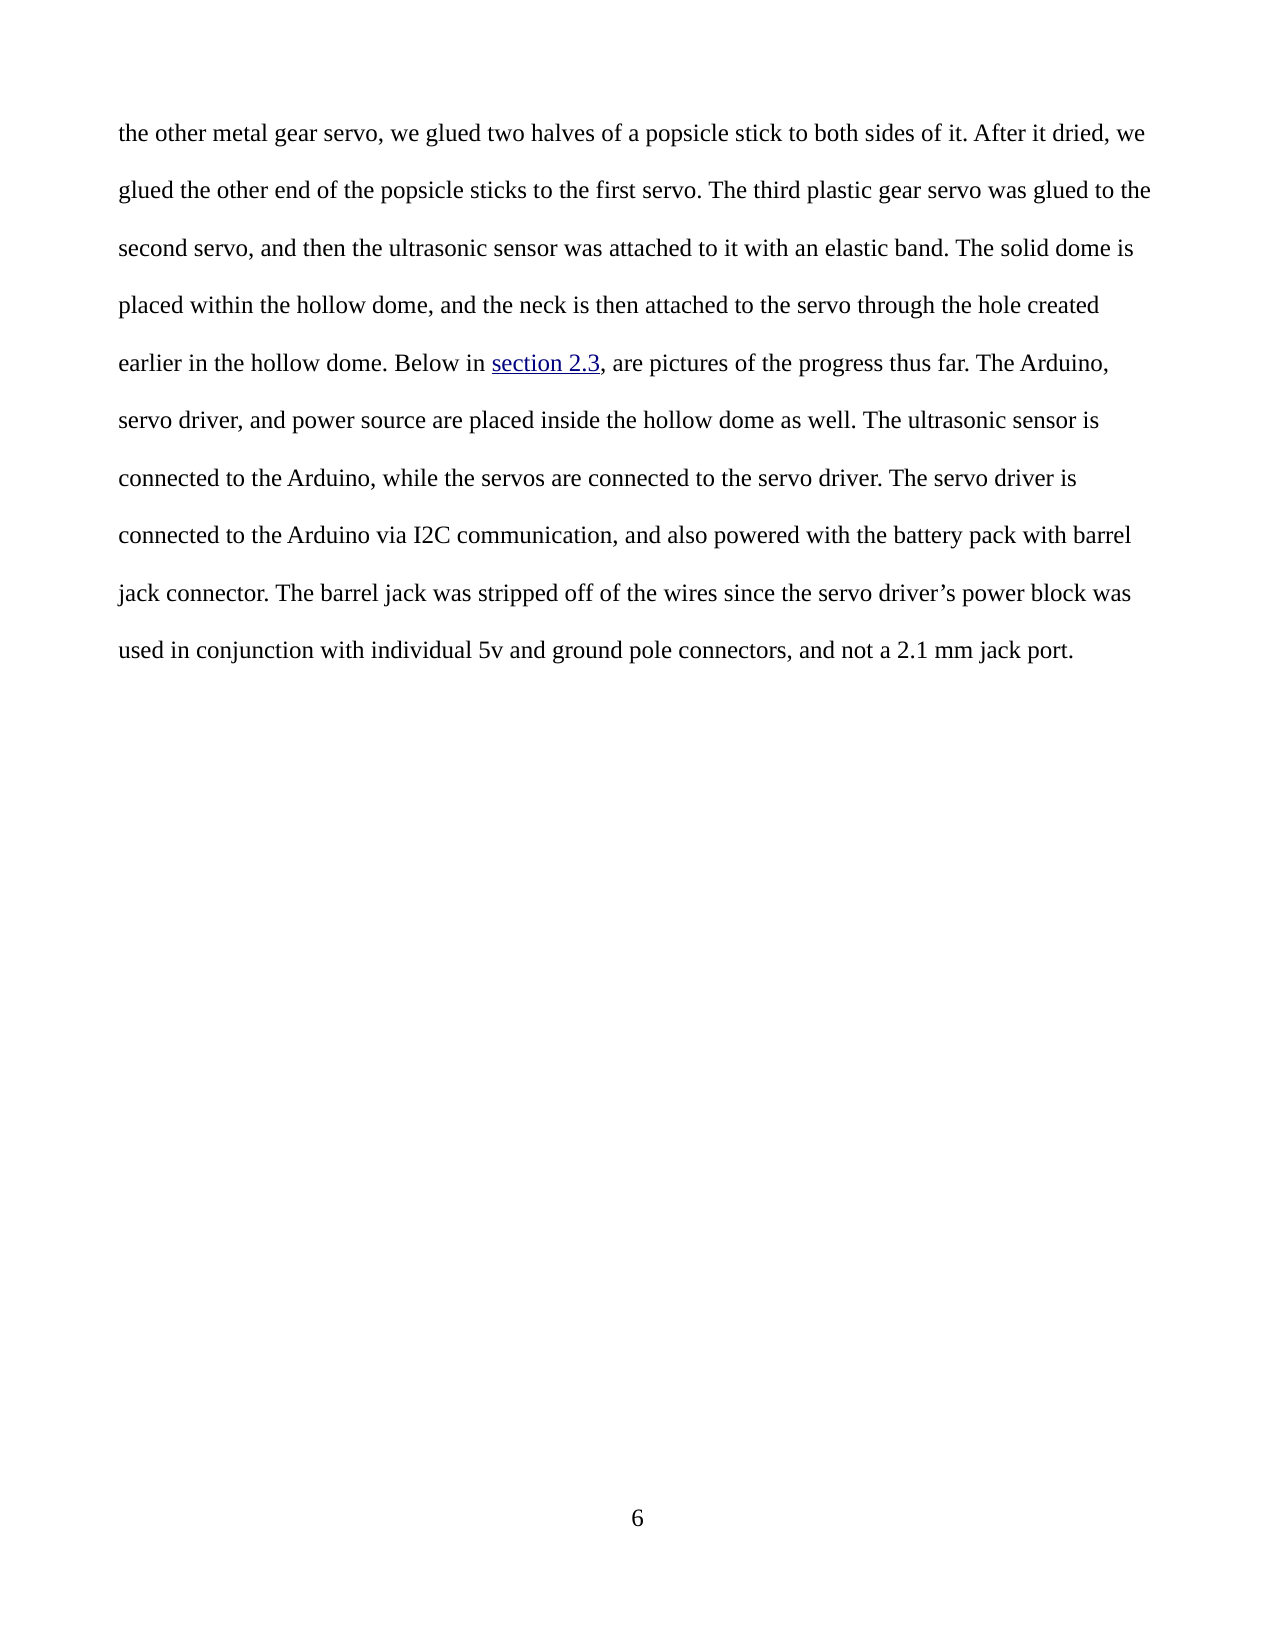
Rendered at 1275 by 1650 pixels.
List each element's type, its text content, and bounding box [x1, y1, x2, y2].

text the other metal gear servo, we glued two halves of a popsicle stick to both sides of it. After it dried, we glued the other end of the popsicle sticks to the first servo. The third plastic gear servo was glued to the second servo, and then the ultrasonic sensor was attached to it with an elastic band. The solid dome is placed within the hollow dome, and the neck is then attached to the servo through the hole created earlier in the hollow dome. Below in section 2.3, are pictures of the progress thus far. The Arduino, servo driver, and power source are placed inside the hollow dome as well. The ultrasonic sensor is connected to the Arduino, while the servos are connected to the servo driver. The servo driver is connected to the Arduino via I2C communication, and also powered with the battery pack with barrel jack connector. The barrel jack was stripped off of the wires since the servo driver’s power block was used in conjunction with individual 5v and ground pole connectors, and not a 2.1 mm jack port. [118, 118, 1157, 664]
